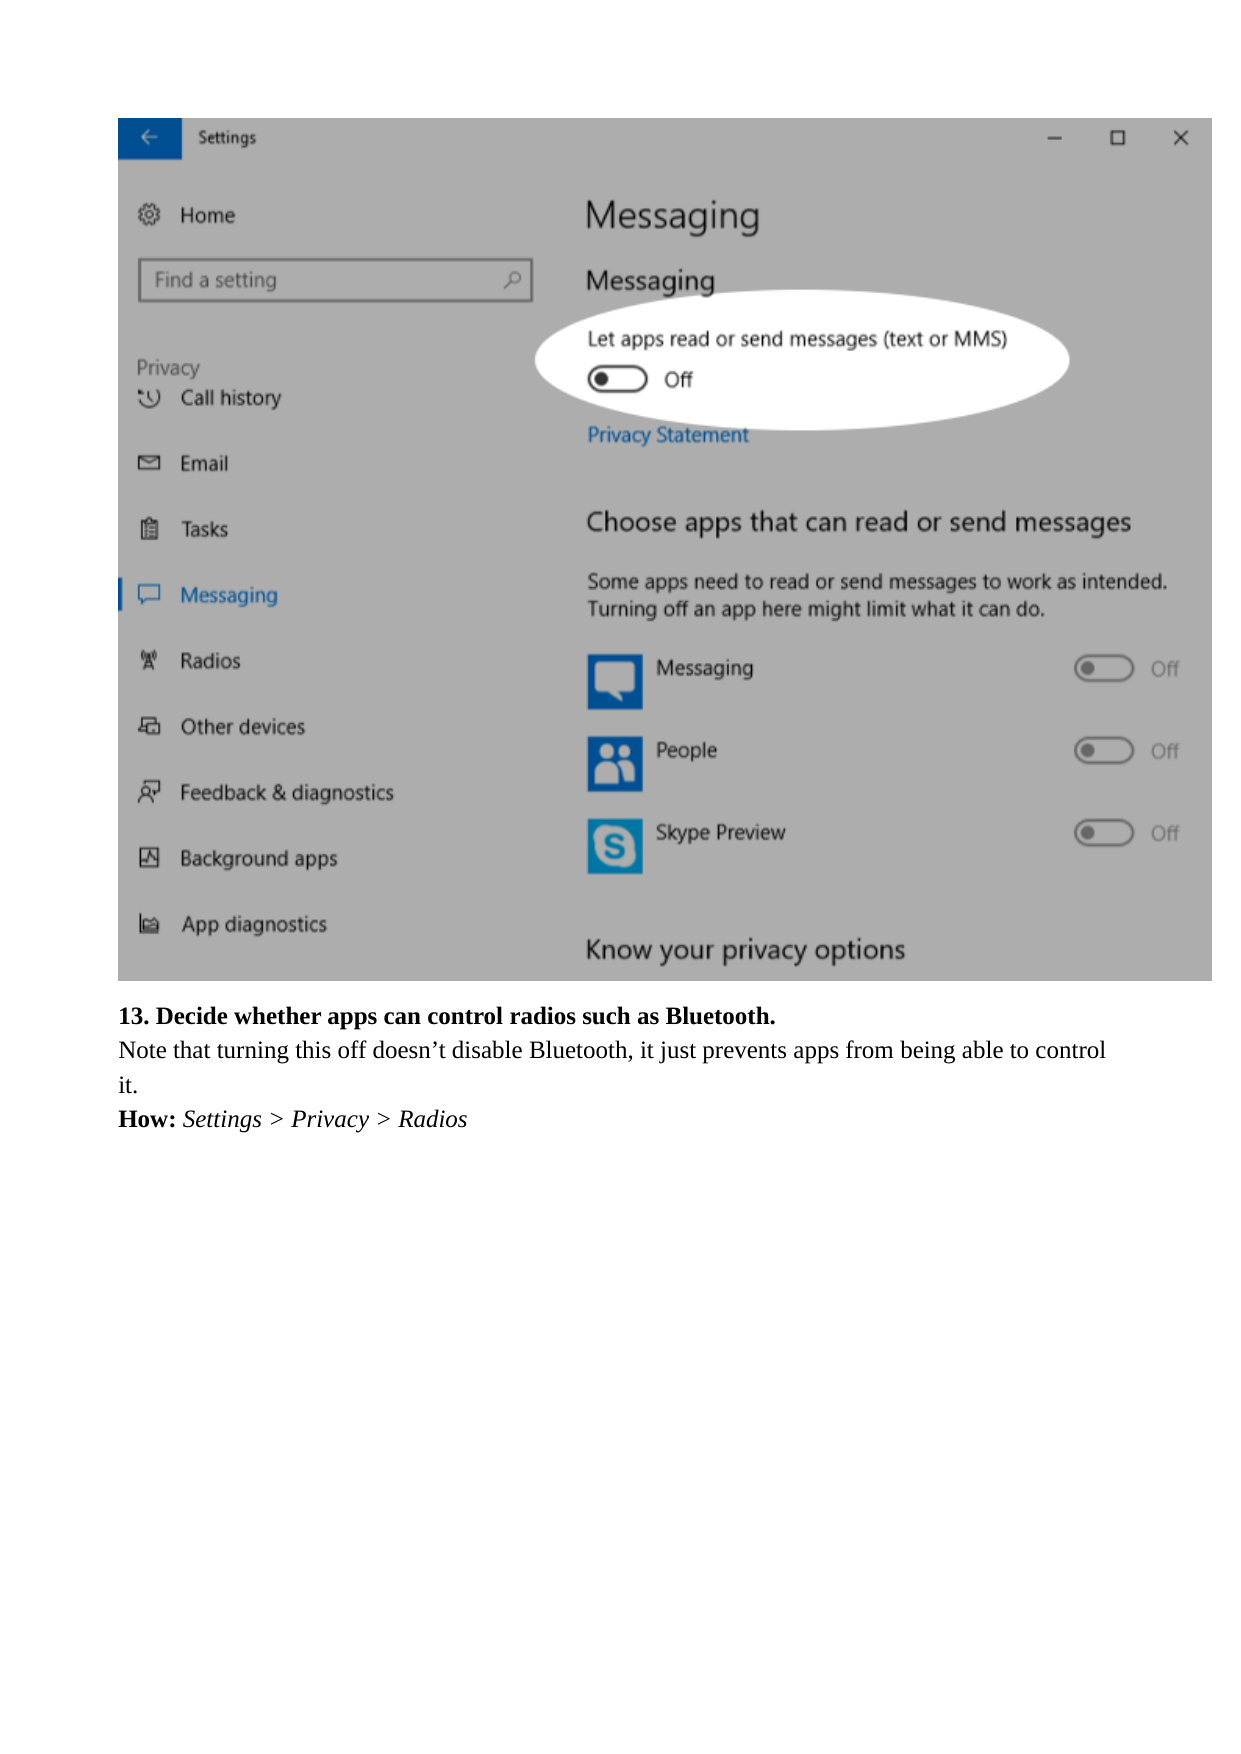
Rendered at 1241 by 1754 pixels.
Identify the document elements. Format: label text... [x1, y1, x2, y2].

picture [118, 118, 1212, 981]
text 13. Decide whether apps can control radios such as Bluetooth. Note that turning this off doesn’t disable Bluetooth, it just prevents apps from being able to control it. How: Settings > Privacy > Radios [118, 1001, 1122, 1133]
